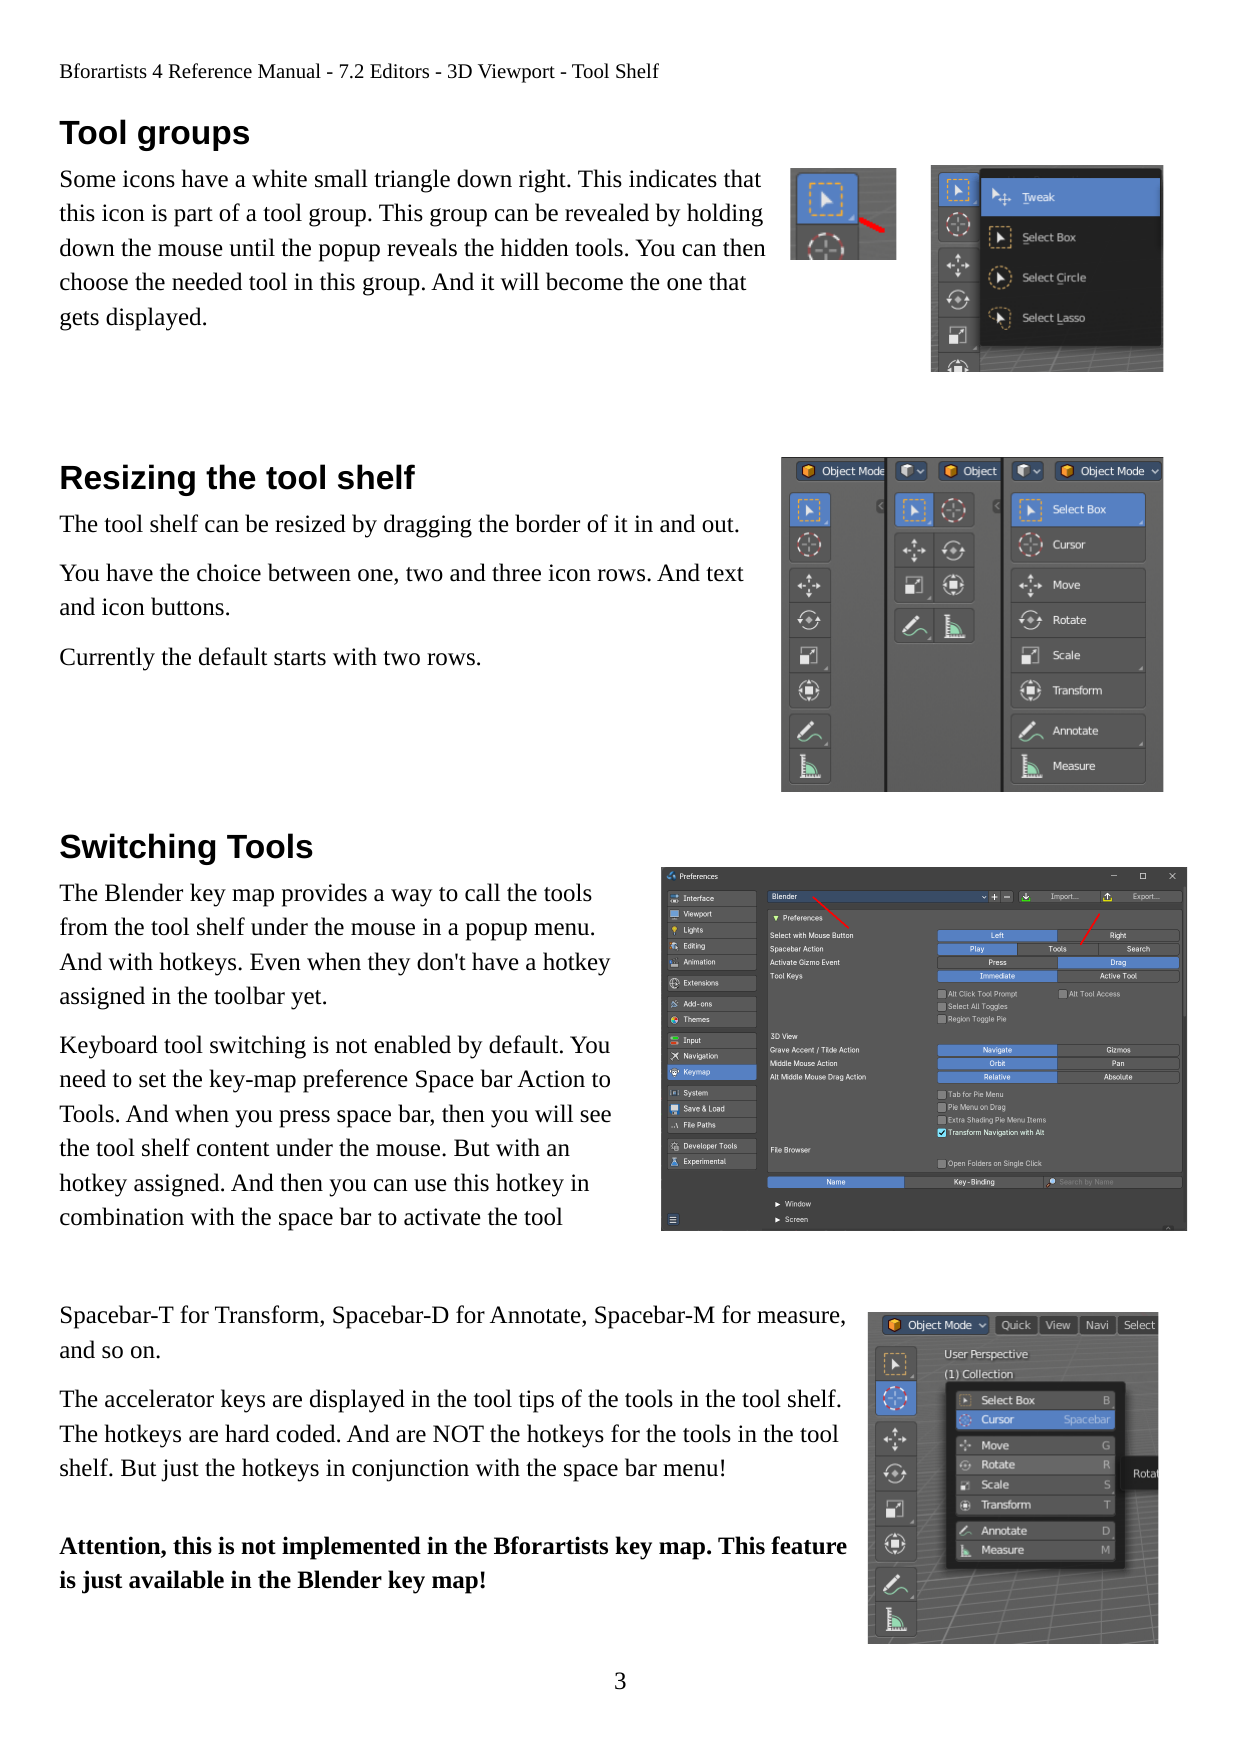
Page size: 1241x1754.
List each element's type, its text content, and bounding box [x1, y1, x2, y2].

picture [661, 867, 1188, 1231]
picture [930, 165, 1164, 372]
text Currently the default starts with two rows. [59, 642, 781, 670]
text The tool shelf can be resized by dragging the border of it in and out. [59, 509, 781, 538]
subtitle Tool groups [59, 113, 1181, 151]
picture [781, 457, 1164, 792]
picture [790, 168, 897, 260]
text Attention, this is not implemented in the Bforartists key map. This feature is just available in the Blender key map! [59, 1531, 867, 1594]
text The Blender key map provides a way to call the tools from the tool shelf under the mouse in a popup menu. And with hotkeys. Even when they don't have a hotkey assigned in the toolbar yet. [59, 878, 661, 1010]
subtitle [1164, 458, 1181, 496]
text Spacebar-T for Transform, Spacebar-D for Annotate, Spacebar-M for measure, and so on. [59, 1301, 1181, 1364]
text Some icons have a white small triangle down right. This indicates that this icon is part of a tool group. This group can be revealed by holding down the mouse until the popup reveals the hidden tools. You can then choose the needed tool in this group. And it will become the one that gets displayed. [59, 164, 1181, 330]
picture [867, 1312, 1159, 1644]
text Keyboard tool switching is not enabled by default. You need to set the key-map preference Space bar Action to Tools. And when you press space bar, then you will see the tool shelf content under the mouse. But with an hotkey assigned. And then you can use this hotkey in combination with the space bar to activate the tool [59, 1030, 661, 1231]
subtitle Resizing the tool shelf [59, 458, 781, 496]
text You have the choice between one, two and three icon rows. And text and icon buttons. [59, 558, 781, 621]
subtitle Switching Tools [59, 826, 1181, 865]
text The accelerator keys are displayed in the tool tips of the tools in the tool shelf. The hotkeys are hard coded. And are NOT the hotkeys for the tools in the tool shelf. But just the hotkeys in conjunction with the space bar menu! [59, 1384, 867, 1482]
